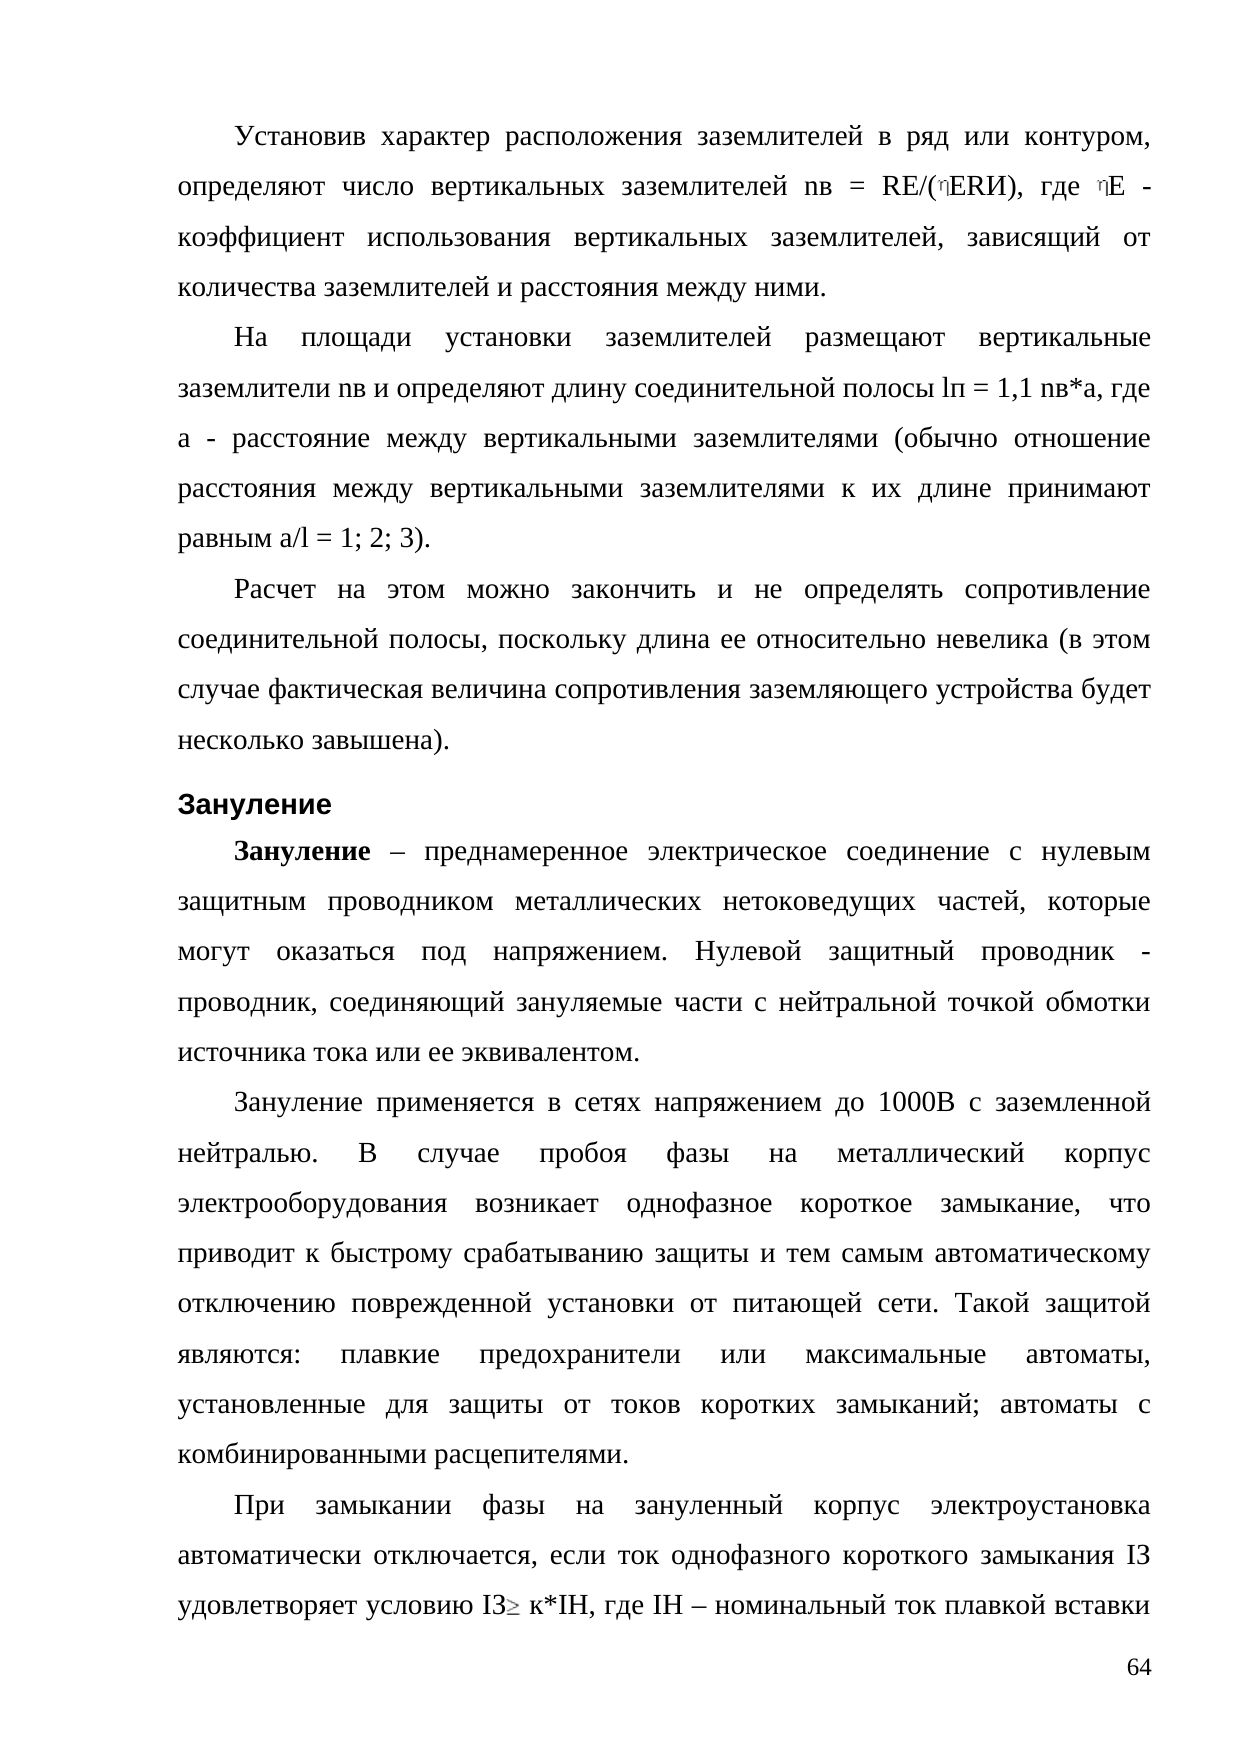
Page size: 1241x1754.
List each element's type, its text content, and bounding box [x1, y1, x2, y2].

text На площади установки заземлителей размещают вертикальные заземлители nв и определяют длину соединительной полосы lп = 1,1 nв*а, где а - расстояние между вертикальными заземлителями (обычно отношение расстояния между вертикальными заземлителями к их длине принимают равным а/l = 1; 2; 3). [177, 319, 1152, 554]
text Зануление – преднамеренное электрическое соединение с нулевым защитным проводником металлических нетоковедущих частей, которые могут оказаться под напряжением. Нулевой защитный проводник - проводник, соединяющий зануляемые части с нейтральной точкой обмотки источника тока или ее эквивалентом. [177, 833, 1152, 1068]
picture [937, 180, 949, 196]
subtitle Зануление [177, 787, 1152, 820]
text Зануление применяется в сетях напряжением до 1000В с заземленной нейтралью. В случае пробоя фазы на металлический корпус электрооборудования возникает однофазное короткое замыкание, что приводит к быстрому срабатыванию защиты и тем самым автоматическому отключению поврежденной установки от питающей сети. Такой защитой являются: плавкие предохранители или максимальные автоматы, установленные для защиты от токов коротких замыканий; автоматы с комбинированными расцепителями. [177, 1084, 1152, 1470]
text Расчет на этом можно закончить и не определять сопротивление соединительной полосы, поскольку длина ее относительно невелика (в этом случае фактическая величина сопротивления заземляющего устройства будет несколько завышена). [177, 571, 1152, 755]
text Установив характер расположения заземлителей в ряд или контуром, определяют число вертикальных заземлителей nв = RЕ/(ЕRИ), где Е - коэффициент использования вертикальных заземлителей, зависящий от количества заземлителей и расстояния между ними. [177, 118, 1152, 303]
picture [1096, 180, 1108, 196]
text При замыкании фазы на зануленный корпус электроустановка автоматически отключается, если ток однофазного короткого замыкания IЗ удовлетворяет условию IЗ к*IН, где IН – номинальный ток плавкой вставки [177, 1487, 1152, 1621]
picture [506, 1599, 521, 1615]
